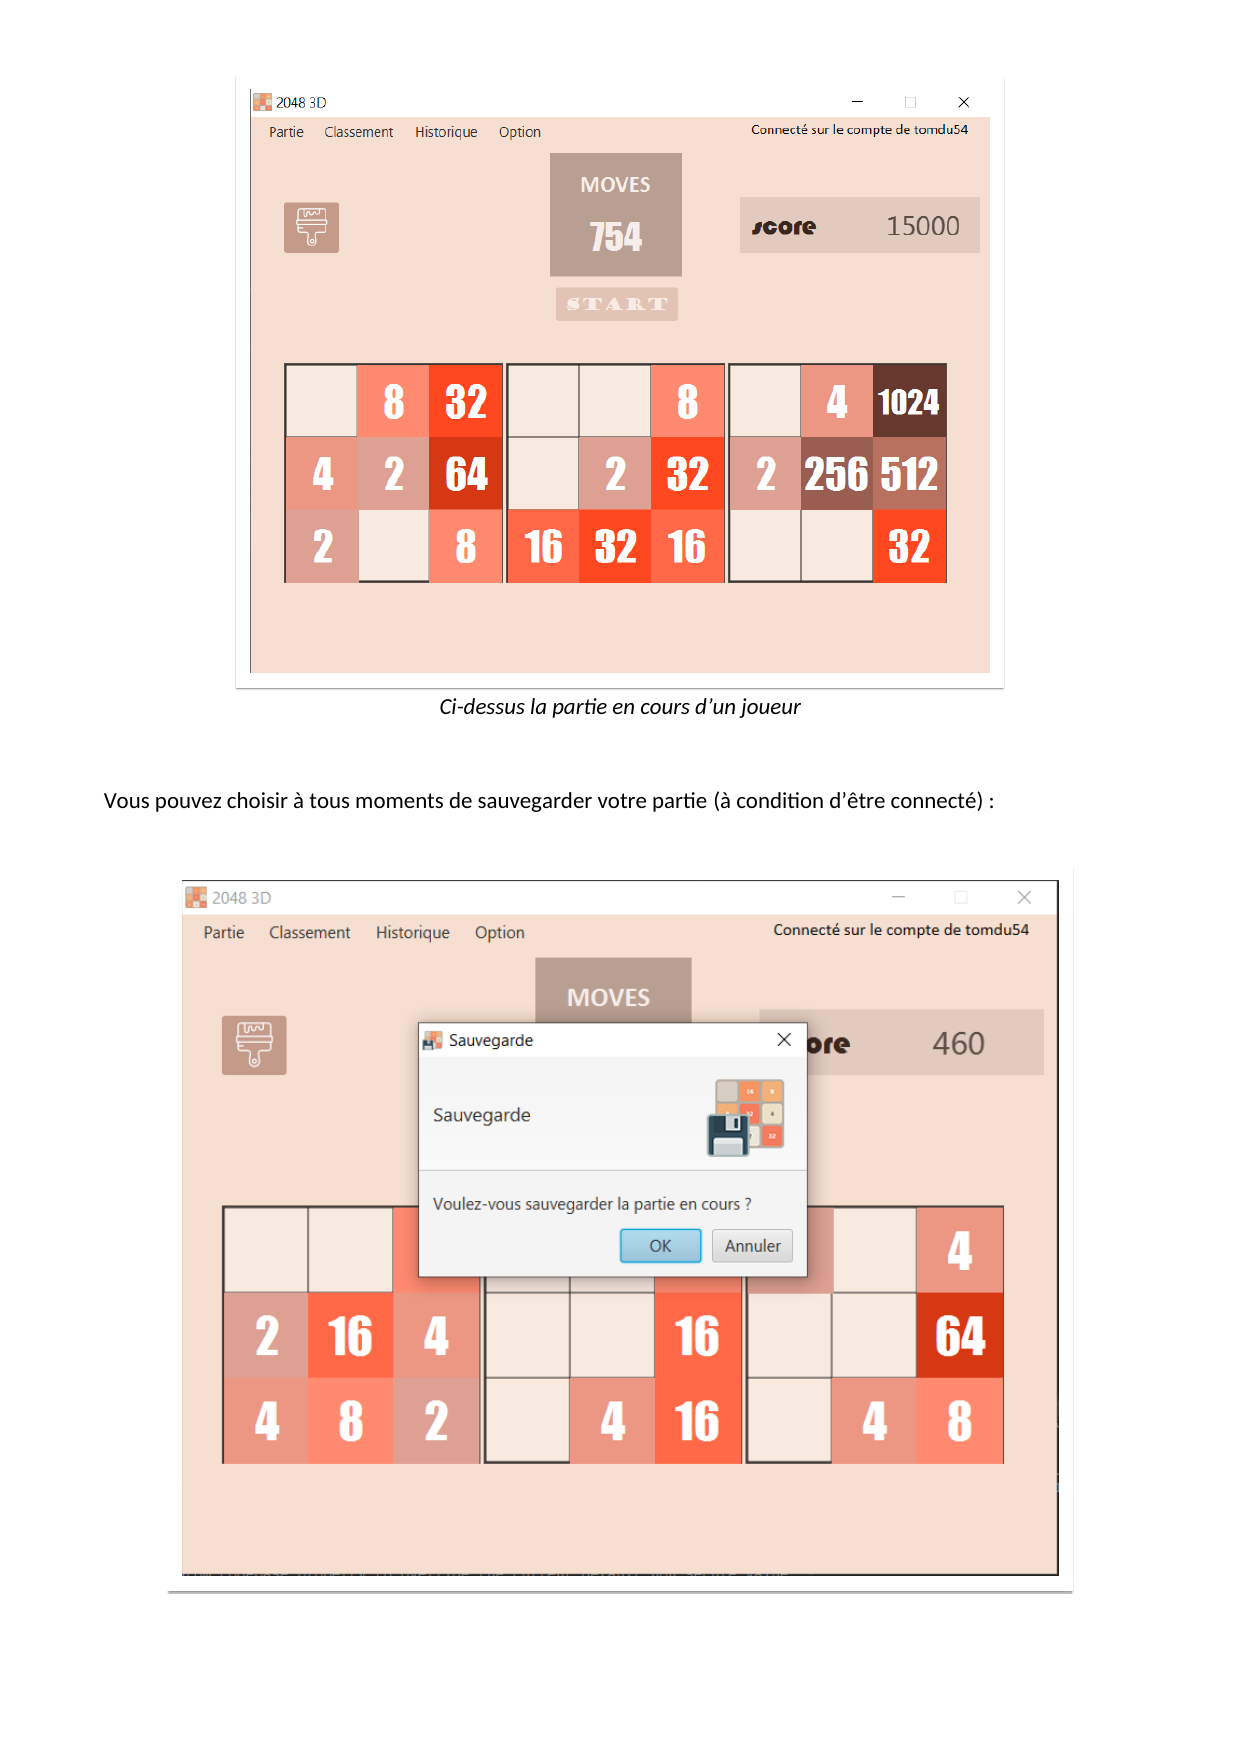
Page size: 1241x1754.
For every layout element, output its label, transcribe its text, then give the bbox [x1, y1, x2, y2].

text Ci-dessus la partie en cours d’un joueur [103, 692, 1137, 720]
text Vous pouvez choisir à tous moments de sauvegarder votre partie (à condition d’être connecté) : [103, 786, 1137, 814]
picture [250, 89, 990, 673]
picture [182, 880, 1059, 1576]
